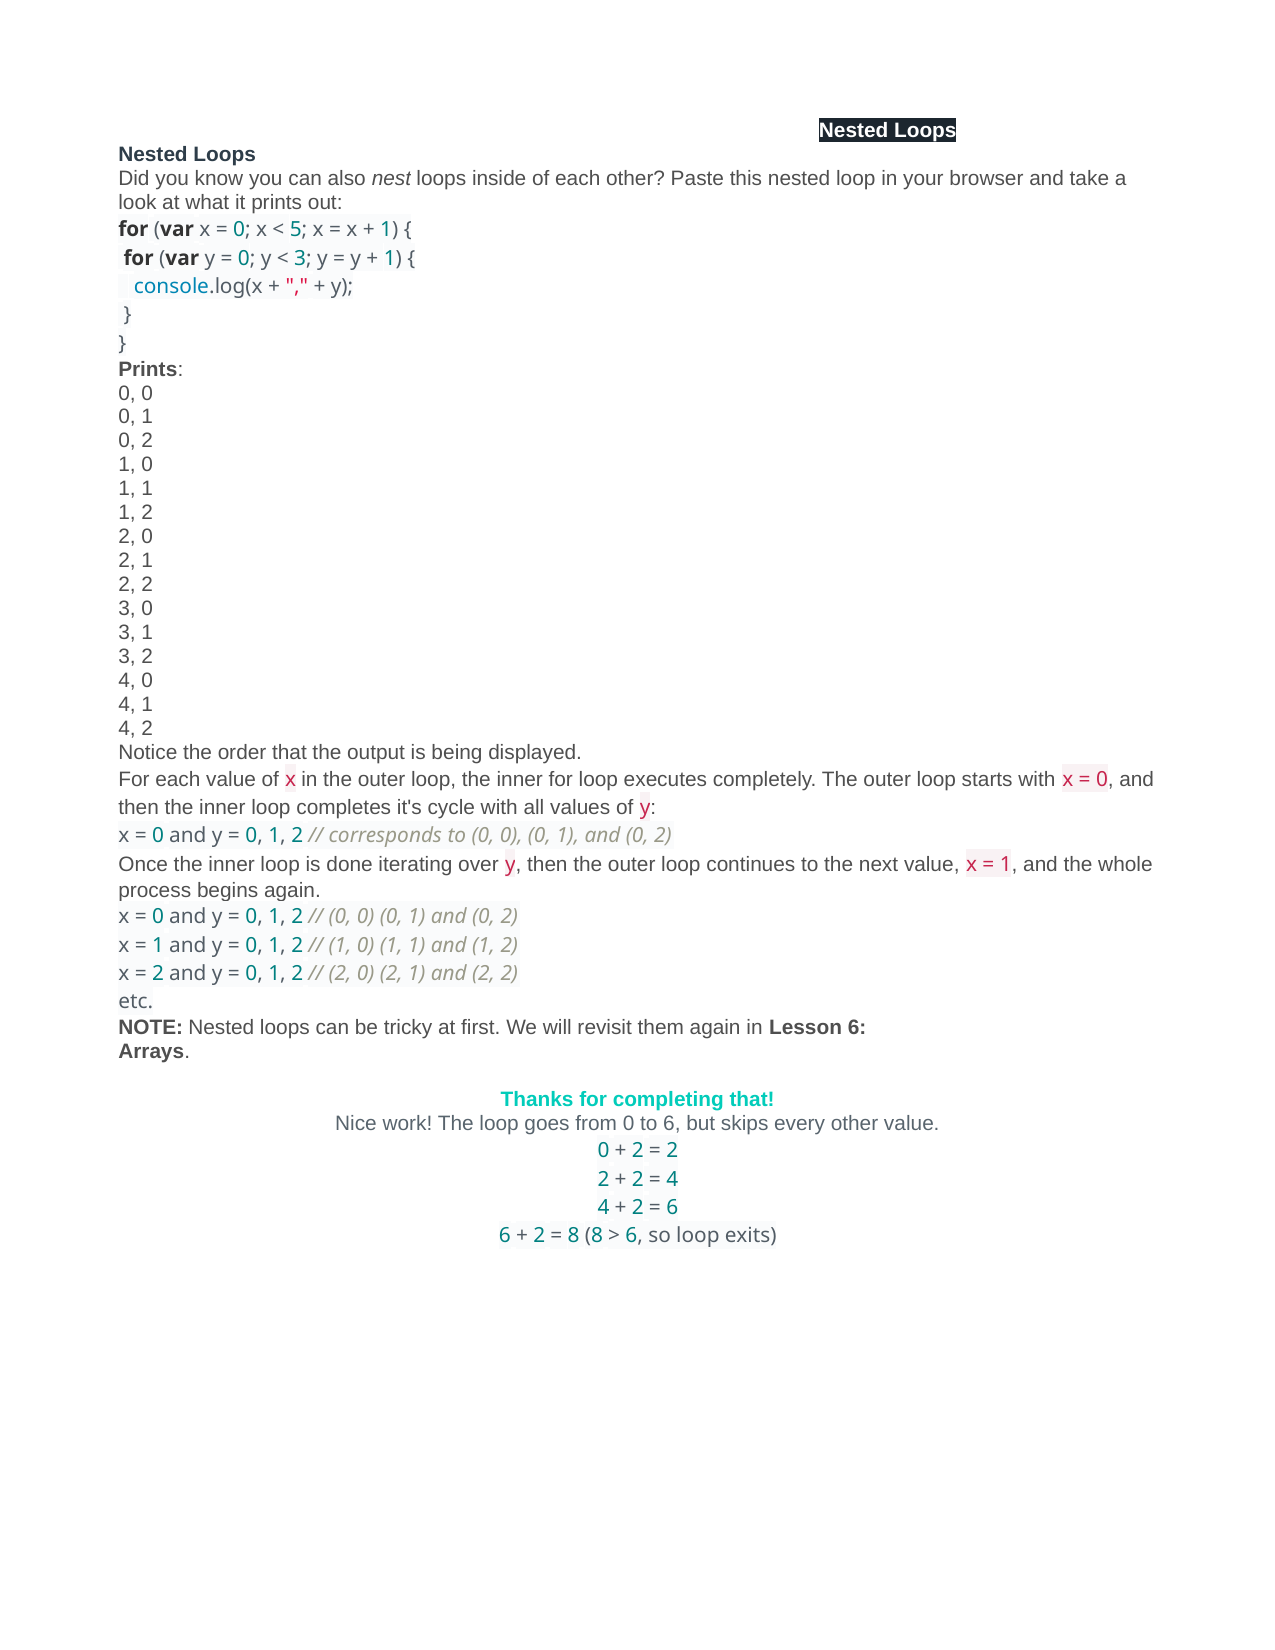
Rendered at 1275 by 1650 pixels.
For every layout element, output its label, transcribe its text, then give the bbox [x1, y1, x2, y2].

text 3, 1 [118, 620, 1157, 644]
text 3, 2 [118, 644, 1157, 668]
text x = 0 and y = 0, 1, 2 // (0, 0) (0, 1) and (0, 2) x = 1 and y = 0, 1, 2 // (1, 0) (1, 1) and (1, 2) x = 2 and y = 0, 1, 2 // (2, 0) (2, 1) and (2, 2) etc. [118, 901, 1157, 1015]
text 1, 2 [118, 500, 1157, 524]
text Prints: [118, 356, 1157, 380]
text 2, 1 [118, 548, 1157, 572]
text for (var x = 0; x < 5; x = x + 1) { for (var y = 0; y < 3; y = y + 1) { console.log(x + "," + y); } } [118, 214, 1157, 356]
text 1, 1 [118, 476, 1157, 500]
text Notice the order that the output is being displayed. [118, 740, 1157, 764]
text Once the inner loop is done iterating over y, then the outer loop continues to the next value, x = 1, and the whole process begins again. [118, 849, 1157, 901]
text 3, 0 [118, 596, 1157, 620]
text Arrays. [118, 1039, 1157, 1063]
text 1, 0 [118, 452, 1157, 476]
text For each value of x in the outer loop, the inner for loop executes completely. The outer loop starts with x = 0, and then the inner loop completes it's cycle with all values of y: [118, 764, 1157, 821]
text 2, 2 [118, 572, 1157, 596]
text 0, 0 [118, 380, 1157, 404]
text Nice work! The loop goes from 0 to 6, but skips every other value. [118, 1111, 1157, 1135]
subtitle Thanks for completing that! [118, 1087, 1157, 1111]
text NOTE: Nested loops can be tricky at first. We will revisit them again in Lesson 6: [118, 1015, 1157, 1039]
text 0, 1 [118, 404, 1157, 428]
text 4, 1 [118, 692, 1157, 716]
text x = 0 and y = 0, 1, 2 // corresponds to (0, 0), (0, 1), and (0, 2) [118, 821, 1157, 849]
text 0, 2 [118, 428, 1157, 452]
subtitle Nested Loops [118, 142, 1157, 166]
text 4, 0 [118, 668, 1157, 692]
text 2, 0 [118, 524, 1157, 548]
text Did you know you can also nest loops inside of each other? Paste this nested loop in your browser and take a look at what it prints out: [118, 166, 1157, 214]
text 0 + 2 = 2 2 + 2 = 4 4 + 2 = 6 6 + 2 = 8 (8 > 6, so loop exits) [118, 1135, 1157, 1249]
subtitle Nested Loops [641, 118, 1134, 142]
text 4, 2 [118, 716, 1157, 740]
